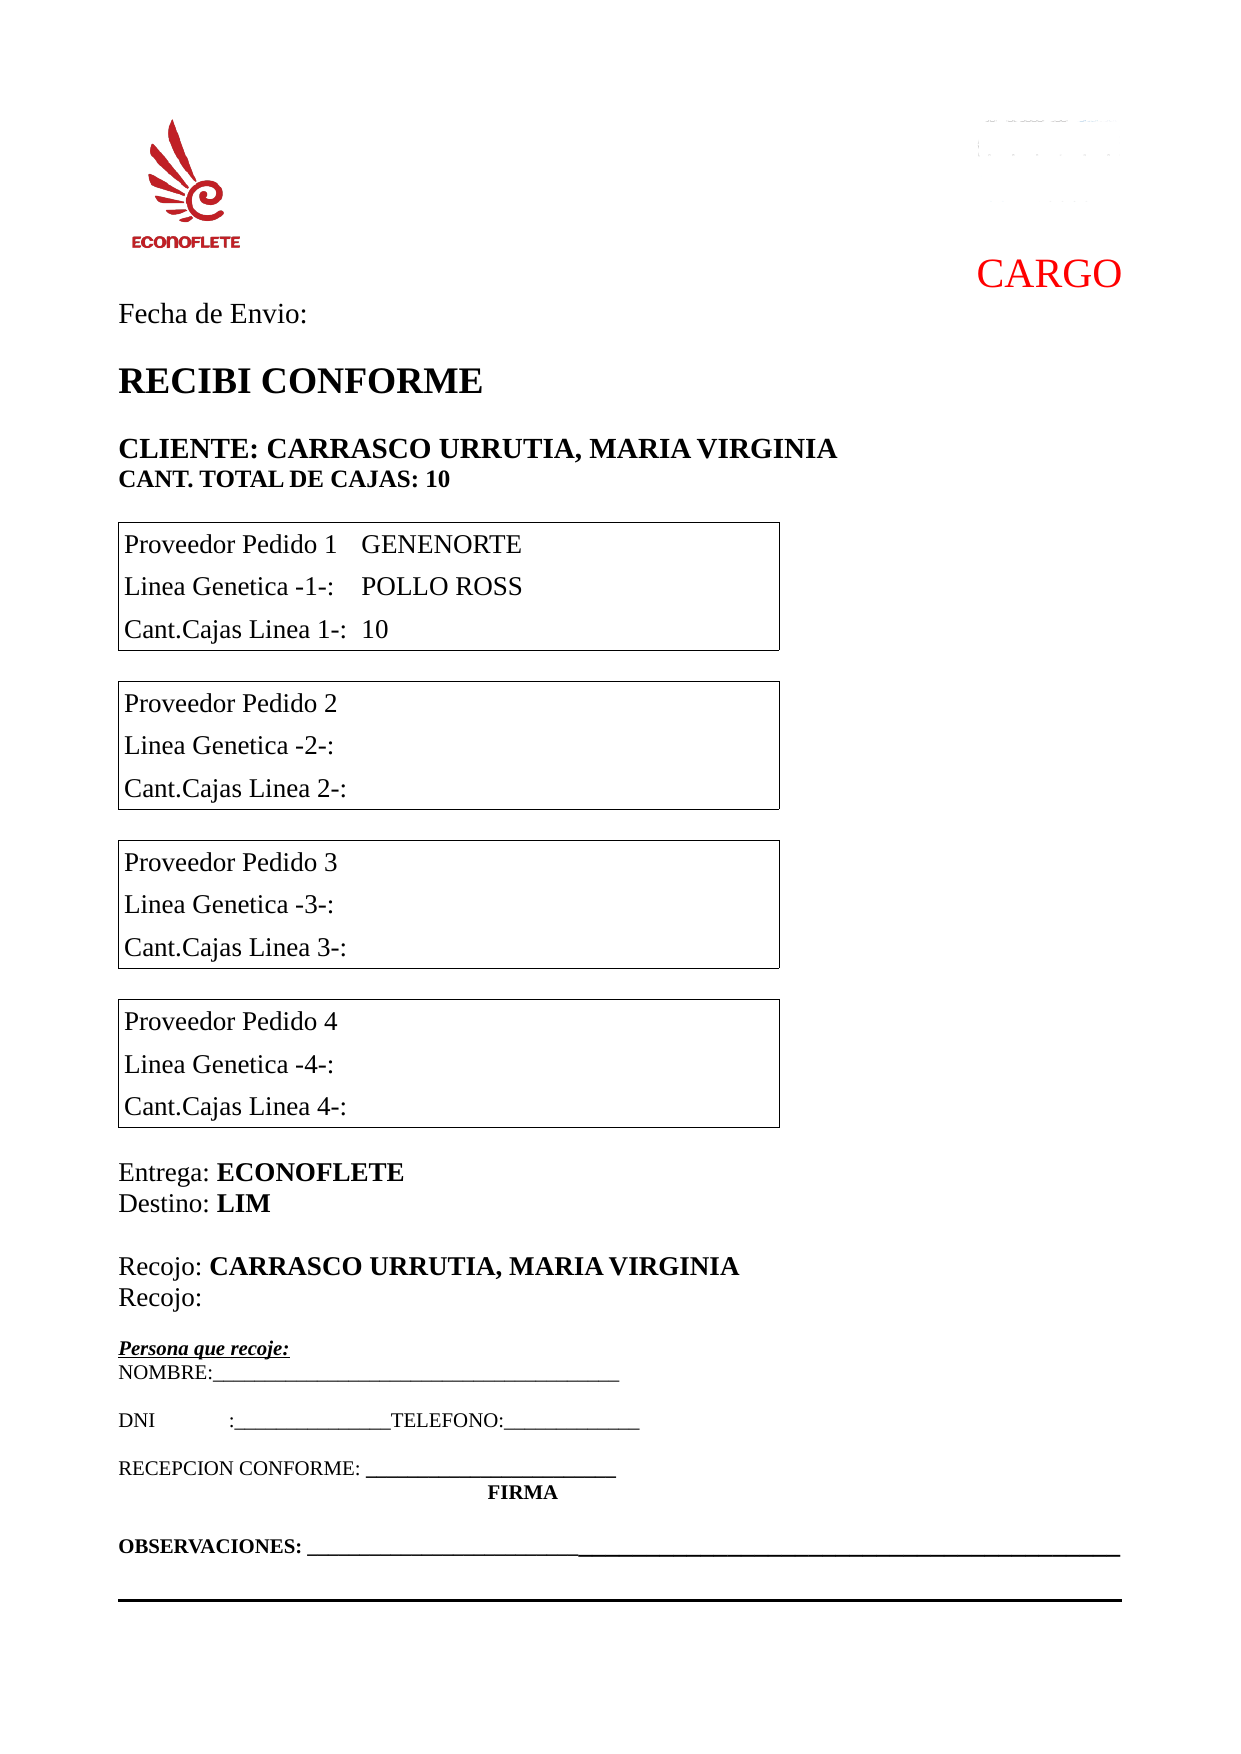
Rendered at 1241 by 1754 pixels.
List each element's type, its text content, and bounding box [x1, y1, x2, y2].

table_cell [118, 810, 356, 840]
table_cell [356, 1085, 779, 1127]
table_cell Proveedor Pedido 3 [119, 841, 356, 883]
table_cell Proveedor Pedido 2 [119, 682, 356, 724]
table_cell Proveedor Pedido 4 [119, 1000, 356, 1042]
text NOMBRE:_______________________________________ [118, 1360, 1122, 1384]
text Fecha de Envio: [118, 297, 1122, 330]
table_cell Linea Genetica -4-: [119, 1042, 356, 1085]
text RECIBI CONFORME [118, 359, 1122, 402]
text CLIENTE: CARRASCO URRUTIA, MARIA VIRGINIA [118, 431, 1122, 464]
text Entrega: ECONOFLETE [118, 1156, 1122, 1187]
text CANT. TOTAL DE CAJAS: 10 [118, 464, 1122, 493]
table_cell [118, 651, 356, 681]
table_cell Cant.Cajas Linea 3-: [119, 926, 356, 968]
table_cell 10 [356, 607, 779, 650]
text DNI :_______________TELEFONO:_____________ [118, 1408, 1122, 1432]
text Persona que recoje: [118, 1336, 1122, 1360]
table_cell [356, 1000, 779, 1042]
table_cell [356, 682, 779, 724]
text Recojo: CARRASCO URRUTIA, MARIA VIRGINIA [118, 1249, 1122, 1281]
table_cell [356, 810, 779, 840]
table_cell Linea Genetica -1-: [119, 565, 356, 607]
table_cell POLLO ROSS [356, 565, 779, 607]
table_cell [356, 841, 779, 883]
table_cell Linea Genetica -3-: [119, 883, 356, 926]
table_cell [356, 651, 779, 681]
table_cell [356, 883, 779, 926]
table_cell Linea Genetica -2-: [119, 724, 356, 766]
text RECEPCION CONFORME: ________________________ [118, 1456, 1122, 1480]
table_cell [356, 926, 779, 968]
text OBSERVACIONES: __________________________________________________________________ [118, 1528, 1122, 1559]
text Destino: LIM [118, 1187, 1122, 1218]
table_header Proveedor Pedido 1 [119, 523, 356, 564]
table_cell [356, 724, 779, 766]
table_header GENENORTE [356, 523, 779, 564]
table_cell [118, 969, 356, 999]
table_cell [356, 766, 779, 809]
table_cell Cant.Cajas Linea 4-: [119, 1085, 356, 1127]
text FIRMA [118, 1480, 1122, 1504]
table_cell Cant.Cajas Linea 2-: [119, 766, 356, 809]
table_cell Cant.Cajas Linea 1-: [119, 607, 356, 650]
picture [118, 118, 254, 249]
text Recojo: [118, 1281, 1122, 1312]
text CARGO [118, 224, 1122, 297]
table_cell [356, 1042, 779, 1085]
table_cell [356, 969, 779, 999]
